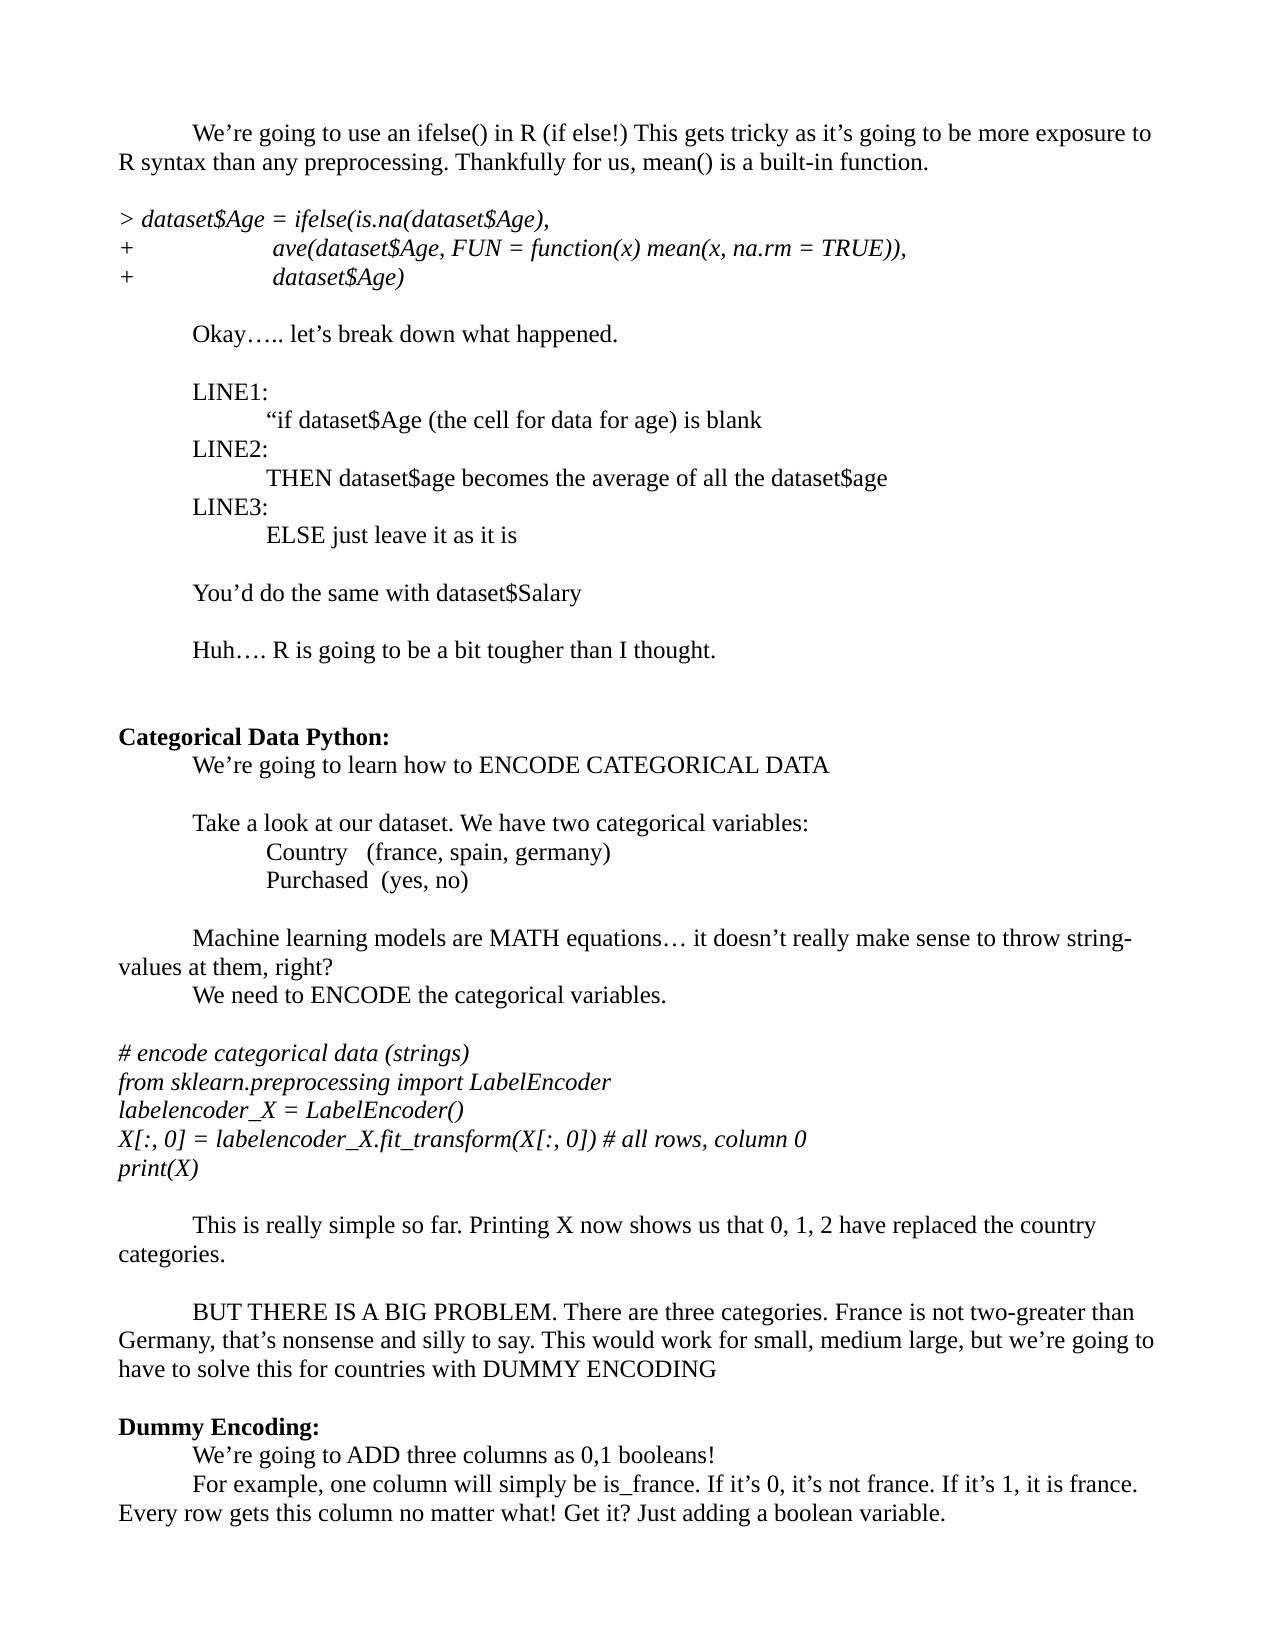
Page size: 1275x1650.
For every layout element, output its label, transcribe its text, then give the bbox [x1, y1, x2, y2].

text THEN dataset$age becomes the average of all the dataset$age [118, 463, 1157, 492]
text + dataset$Age) [118, 262, 1157, 291]
text X[:, 0] = labelencoder_X.fit_transform(X[:, 0]) # all rows, column 0 [118, 1124, 1157, 1153]
text Purchased (yes, no) [118, 866, 1157, 894]
text Country (france, spain, germany) [118, 837, 1157, 866]
text BUT THERE IS A BIG PROBLEM. There are three categories. France is not two-greater than Germany, that’s nonsense and silly to say. This would work for small, medium large, but we’re going to have to solve this for countries with DUMMY ENCODING [118, 1297, 1157, 1383]
text LINE2: [118, 434, 1157, 463]
text “if dataset$Age (the cell for data for age) is blank [118, 406, 1157, 434]
text Okay….. let’s break down what happened. [118, 319, 1157, 348]
text Take a look at our dataset. We have two categorical variables: [118, 808, 1157, 837]
text LINE3: [118, 492, 1157, 521]
text ELSE just leave it as it is [118, 521, 1157, 549]
text We’re going to learn how to ENCODE CATEGORICAL DATA [118, 751, 1157, 779]
text For example, one column will simply be is_france. If it’s 0, it’s not france. If it’s 1, it is france. Every row gets this column no matter what! Get it? Just adding a boolean variable. [118, 1469, 1157, 1527]
text + ave(dataset$Age, FUN = function(x) mean(x, na.rm = TRUE)), [118, 233, 1157, 262]
text You’d do the same with dataset$Salary [118, 578, 1157, 607]
text # encode categorical data (strings) [118, 1038, 1157, 1067]
text Dummy Encoding: [118, 1412, 1157, 1441]
text > dataset$Age = ifelse(is.na(dataset$Age), [118, 204, 1157, 233]
text Huh…. R is going to be a bit tougher than I thought. [118, 636, 1157, 664]
text labelencoder_X = LabelEncoder() [118, 1096, 1157, 1124]
text We’re going to ADD three columns as 0,1 booleans! [118, 1441, 1157, 1469]
text LINE1: [118, 377, 1157, 406]
text from sklearn.preprocessing import LabelEncoder [118, 1067, 1157, 1096]
text print(X) [118, 1153, 1157, 1182]
text Categorical Data Python: [118, 722, 1157, 751]
text This is really simple so far. Printing X now shows us that 0, 1, 2 have replaced the country categories. [118, 1211, 1157, 1268]
text We’re going to use an ifelse() in R (if else!) This gets tricky as it’s going to be more exposure to R syntax than any preprocessing. Thankfully for us, mean() is a built-in function. [118, 118, 1157, 176]
text We need to ENCODE the categorical variables. [118, 981, 1157, 1009]
text Machine learning models are MATH equations… it doesn’t really make sense to throw string-values at them, right? [118, 923, 1157, 981]
